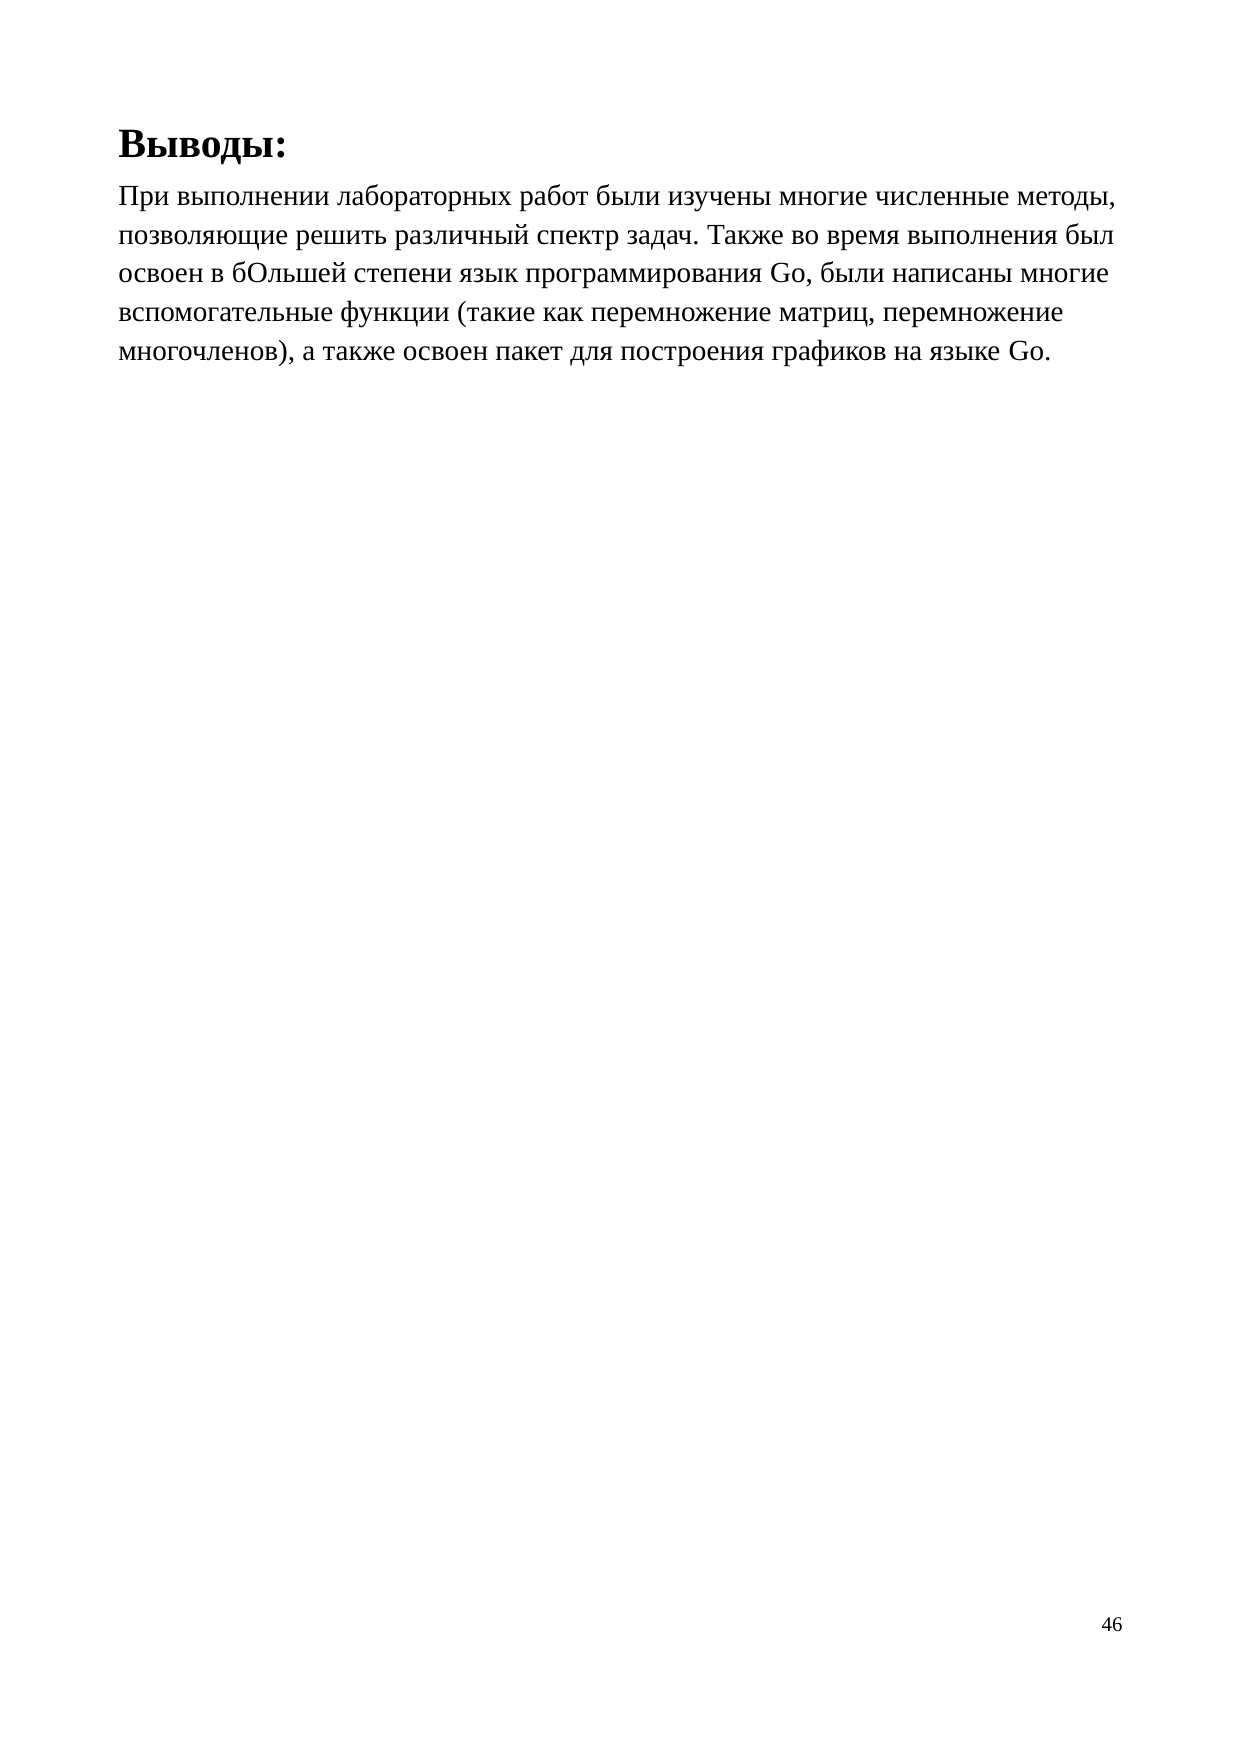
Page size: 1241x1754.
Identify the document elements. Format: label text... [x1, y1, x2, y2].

text При выполнении лабораторных работ были изучены многие численные методы, позволяющие решить различный спектр задач. Также во время выполнения был освоен в бОльшей степени язык программирования Go, были написаны многие вспомогательные функции (такие как перемножение матриц, перемножение многочленов), а также освоен пакет для построения графиков на языке Go. [118, 178, 1122, 366]
subtitle Выводы: [118, 118, 1122, 166]
